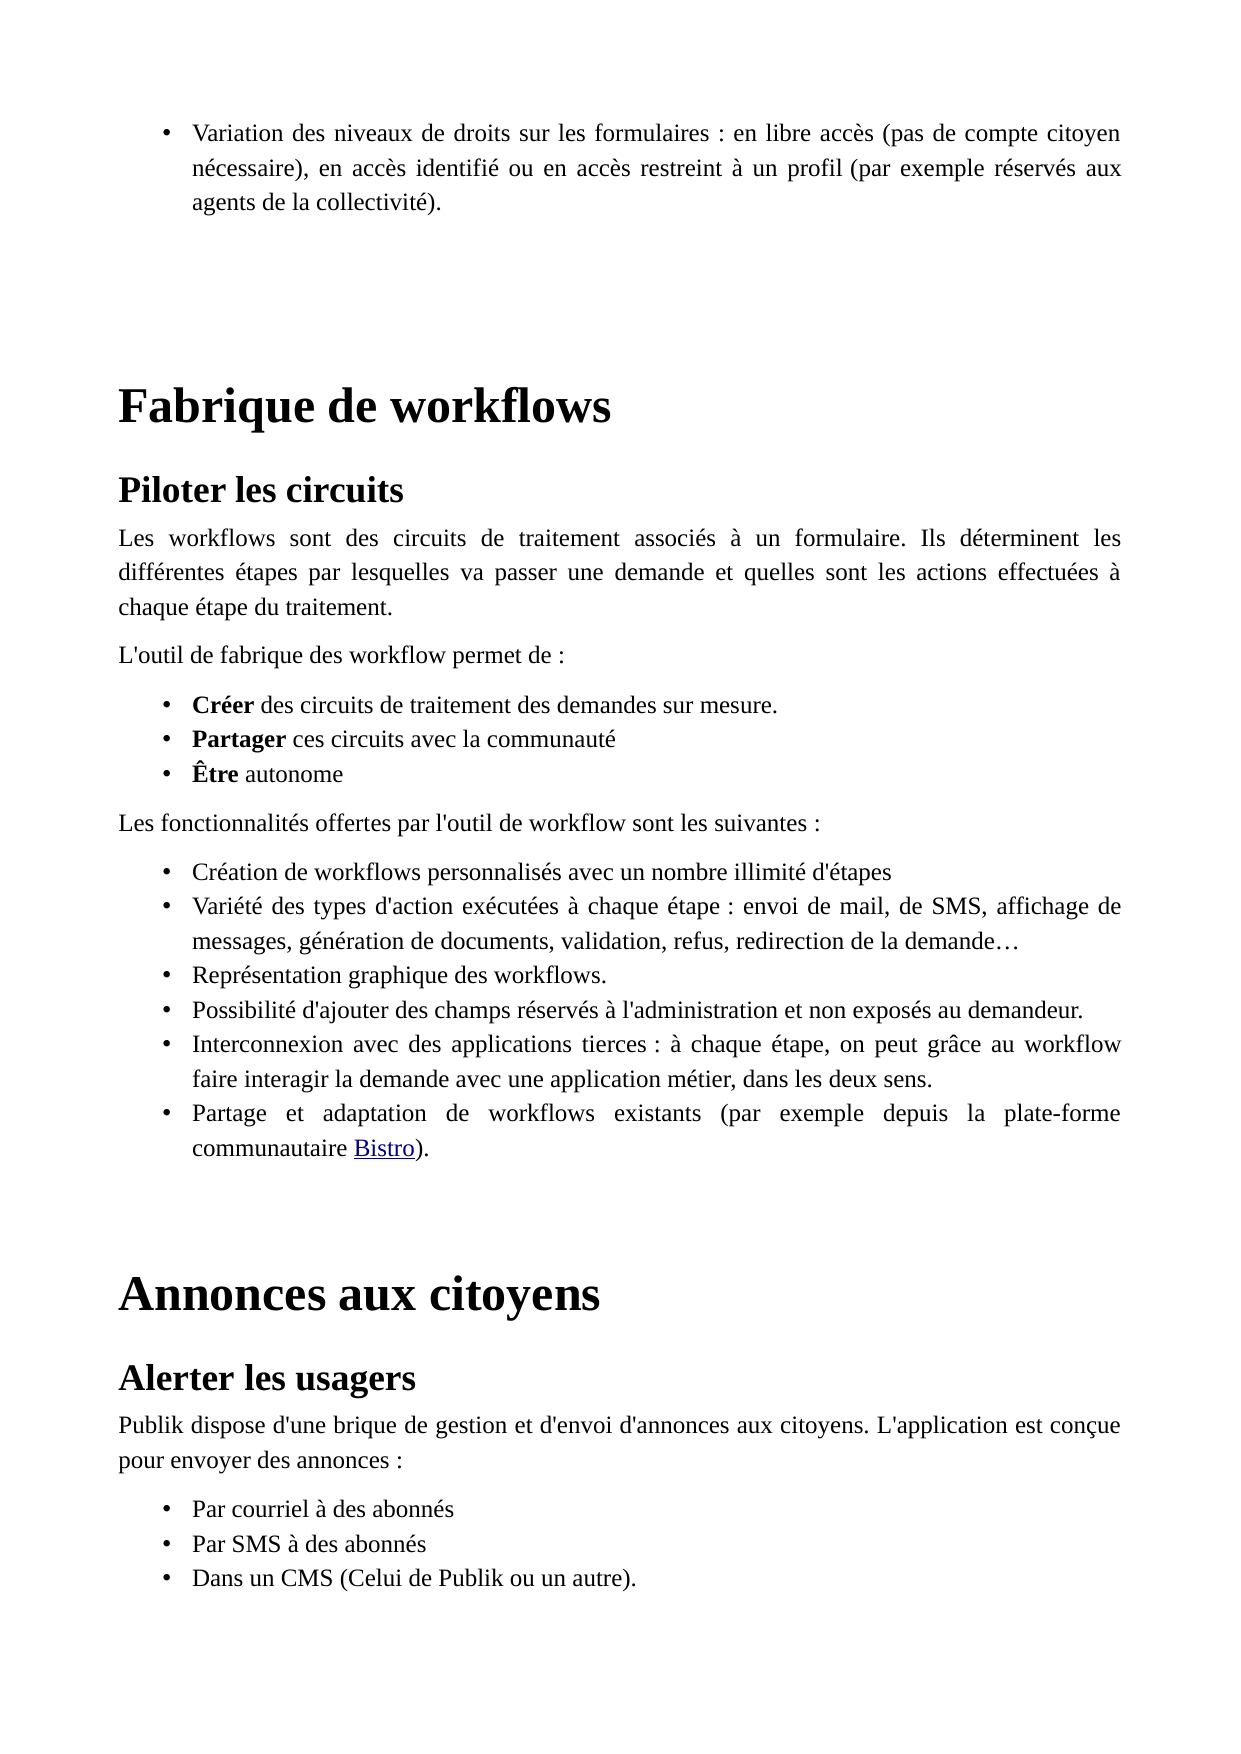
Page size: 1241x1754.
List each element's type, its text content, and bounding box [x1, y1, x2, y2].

list Partage et adaptation de workflows existants (par exemple depuis la plate-forme communautaire Bistro). [162, 1098, 1122, 1161]
list Création de workflows personnalisés avec un nombre illimité d'étapes [162, 857, 1122, 886]
list Par courriel à des abonnés [162, 1494, 1122, 1523]
list Variété des types d'action exécutées à chaque étape : envoi de mail, de SMS, affichage de messages, génération de documents, validation, refus, redirection de la demande… [162, 891, 1122, 954]
text Les fonctionnalités offertes par l'outil de workflow sont les suivantes : [118, 808, 1122, 836]
list Créer des circuits de traitement des demandes sur mesure. [162, 690, 1122, 718]
text Publik dispose d'une brique de gestion et d'envoi d'annonces aux citoyens. L'application est conçue pour envoyer des annonces : [118, 1411, 1122, 1474]
list Être autonome [162, 759, 1122, 787]
subtitle Alerter les usagers [118, 1355, 1122, 1398]
subtitle Annonces aux citoyens [118, 1264, 1122, 1322]
list Dans un CMS (Celui de Publik ou un autre). [162, 1563, 1122, 1592]
subtitle Fabrique de workflows [118, 376, 1122, 434]
list Variation des niveaux de droits sur les formulaires : en libre accès (pas de compte citoyen nécessaire), en accès identifié ou en accès restreint à un profil (par exemple réservés aux agents de la collectivité). [162, 118, 1122, 216]
subtitle Piloter les circuits [118, 467, 1122, 510]
list Possibilité d'ajouter des champs réservés à l'administration et non exposés au demandeur. [162, 995, 1122, 1023]
list Par SMS à des abonnés [162, 1529, 1122, 1557]
list Partager ces circuits avec la communauté [162, 724, 1122, 753]
list Interconnexion avec des applications tierces : à chaque étape, on peut grâce au workflow faire interagir la demande avec une application métier, dans les deux sens. [162, 1029, 1122, 1092]
text L'outil de fabrique des workflow permet de : [118, 641, 1122, 669]
text Les workflows sont des circuits de traitement associés à un formulaire. Ils déterminent les différentes étapes par lesquelles va passer une demande et quelles sont les actions effectuées à chaque étape du traitement. [118, 523, 1122, 620]
list Représentation graphique des workflows. [162, 960, 1122, 989]
